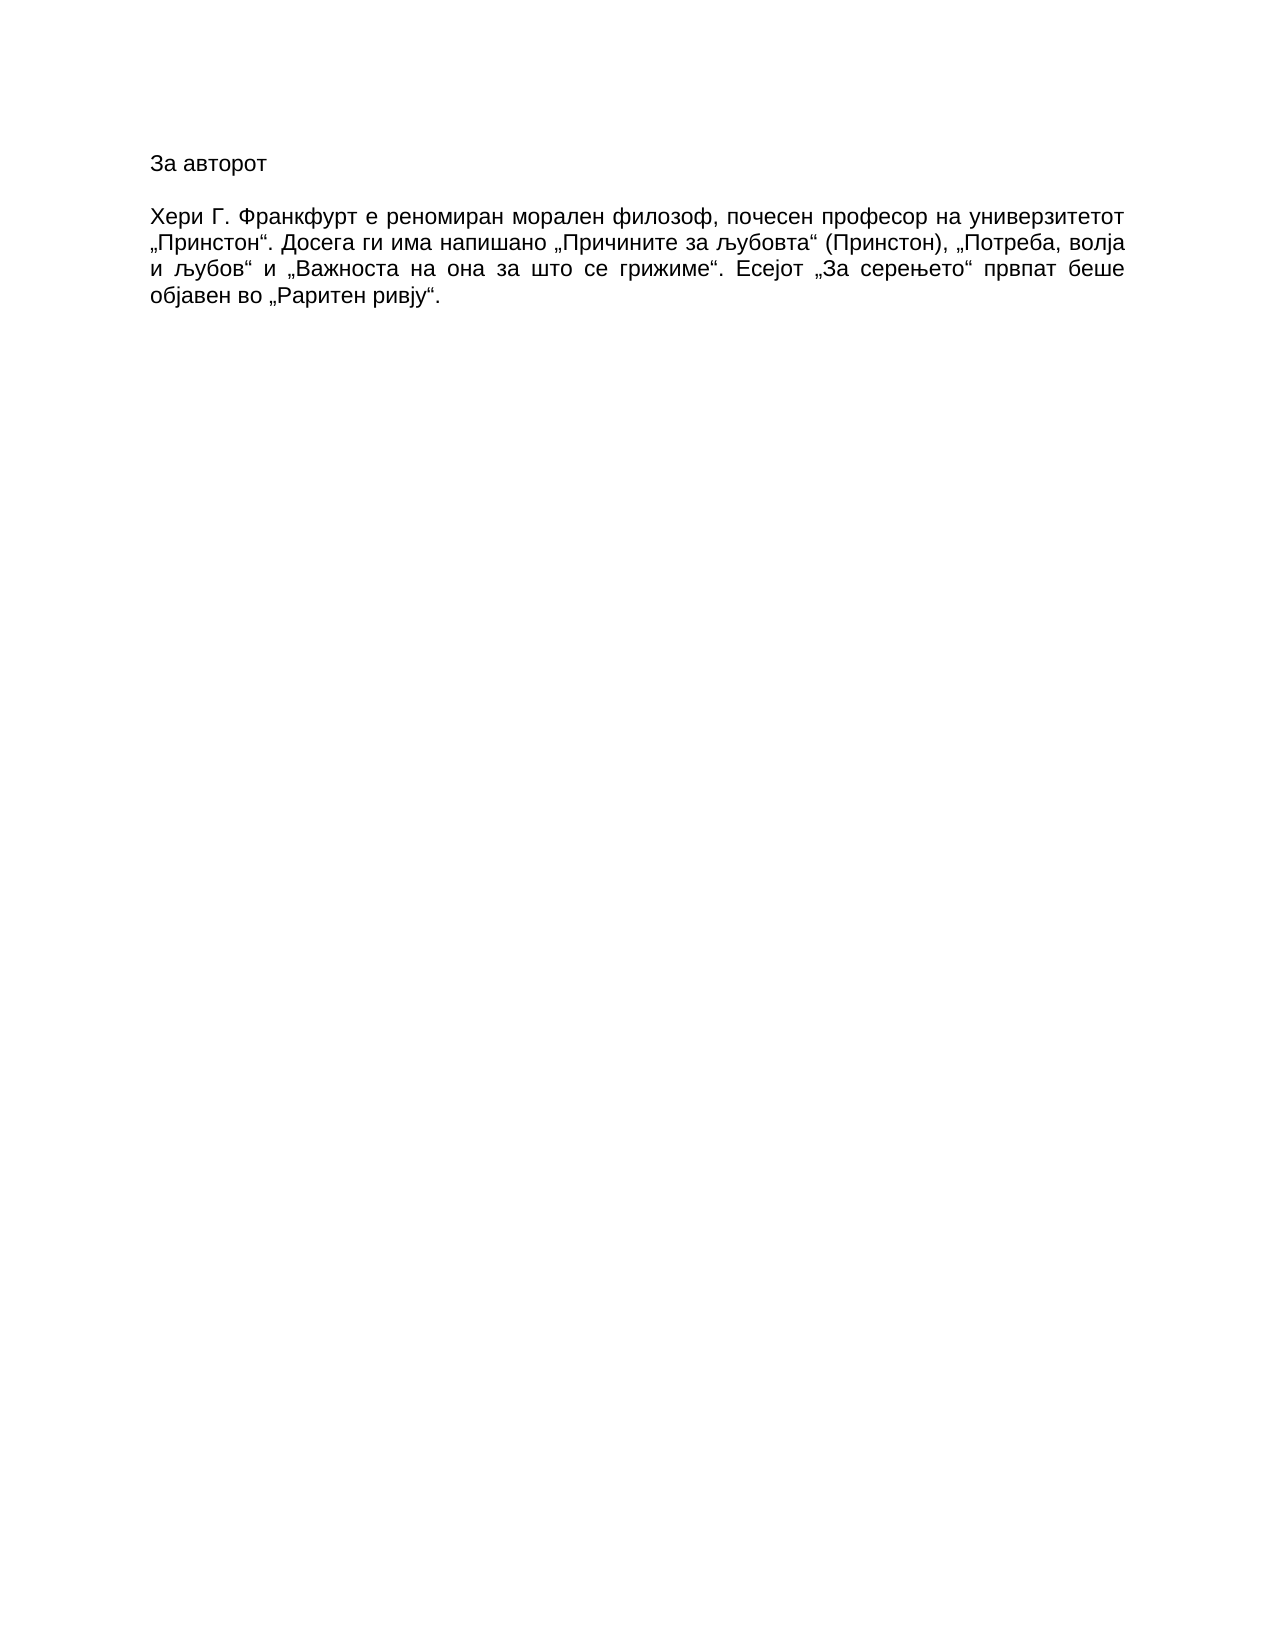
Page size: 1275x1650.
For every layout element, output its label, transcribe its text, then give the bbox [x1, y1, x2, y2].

text За авторот [150, 150, 1125, 176]
text Хери Г. Франкфурт е реномиран морален филозоф, почесен професор на универзитетот „Принстон“. Досега ги има напишано „Причините за љубовта“ (Принстон), „Потреба, волја и љубов“ и „Важноста на она за што се грижиме“. Есејот „За серењето“ првпат беше објавен во „Раритен ривју“. [150, 203, 1125, 308]
